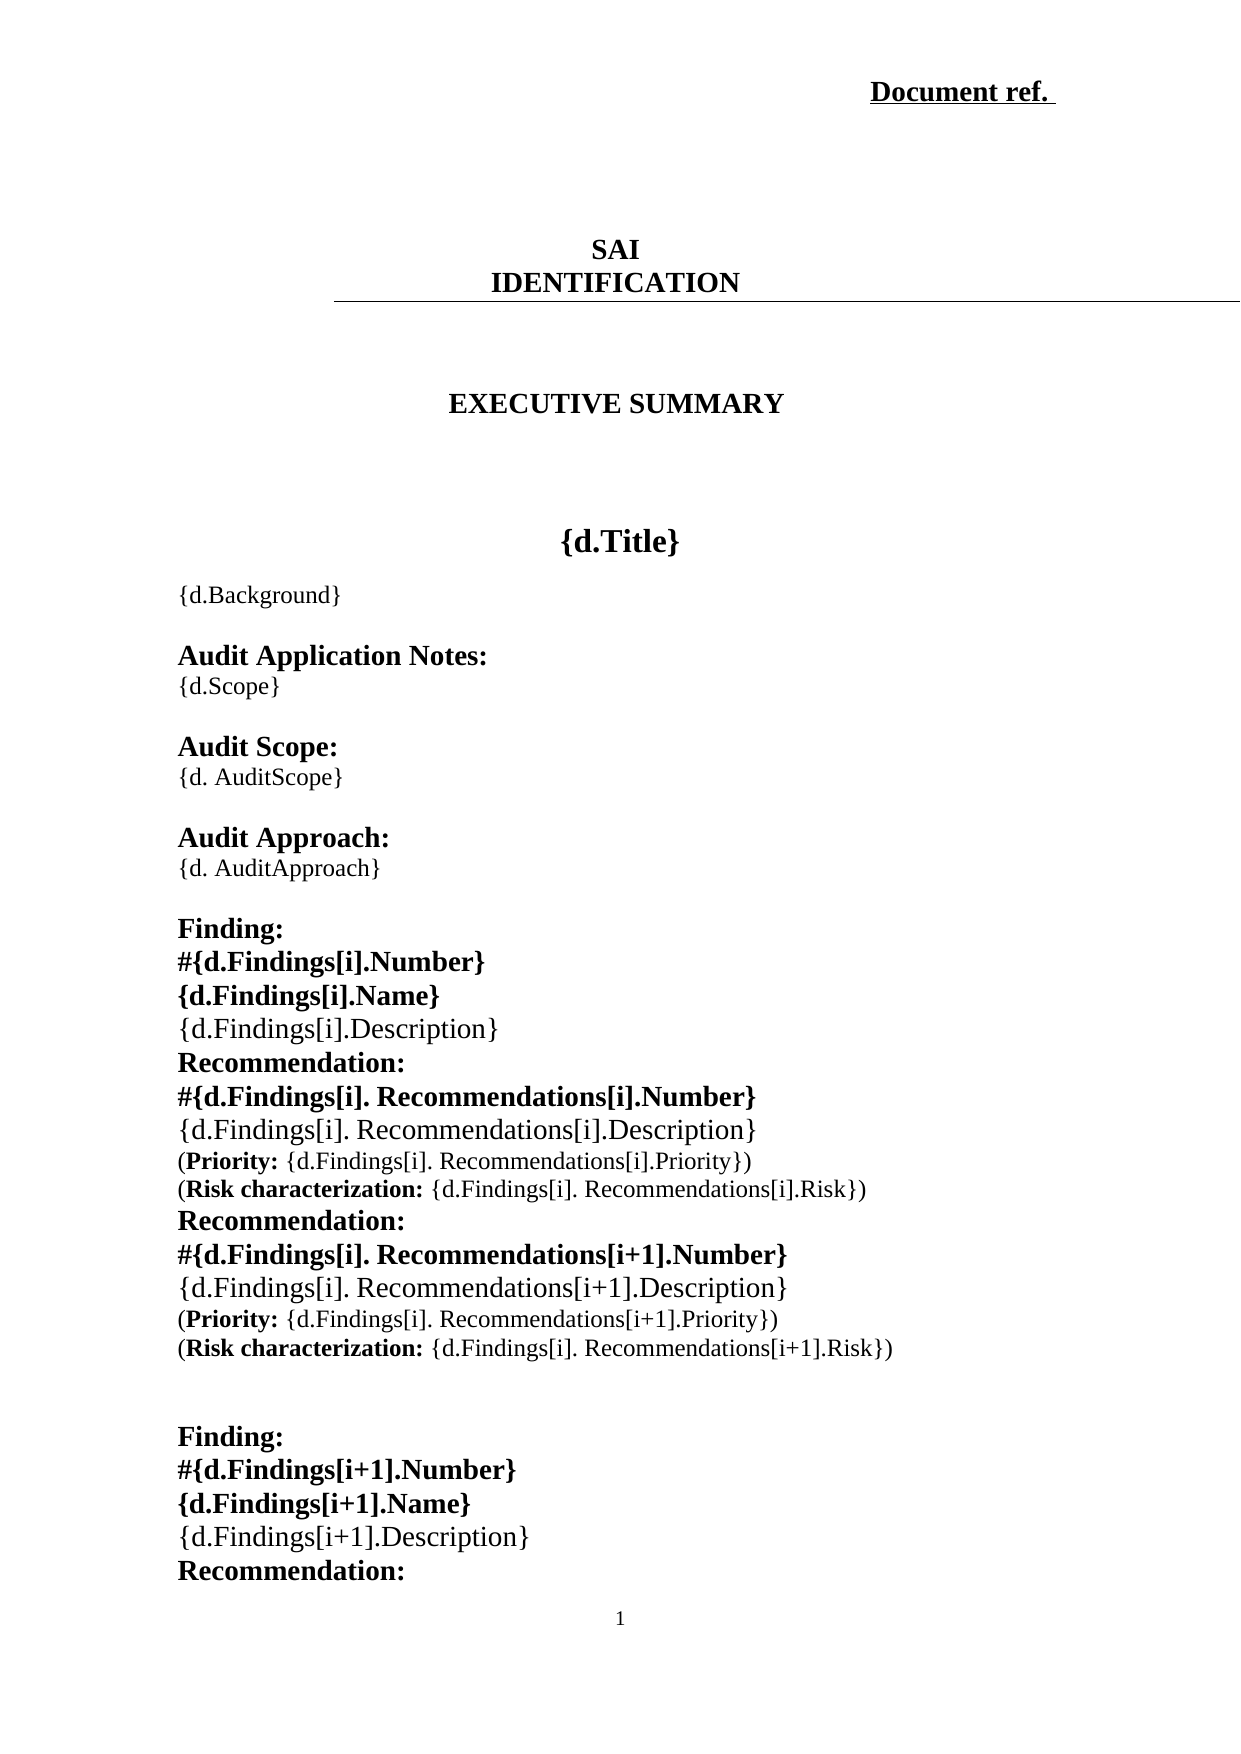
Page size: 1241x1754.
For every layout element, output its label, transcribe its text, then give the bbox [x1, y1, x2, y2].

text (Risk characterization: {d.Findings[i]. Recommendations[i].Risk}) [177, 1174, 1063, 1203]
text Finding: [177, 1419, 1063, 1452]
text Recommendation: [177, 1045, 1063, 1079]
text #{d.Findings[i+1].Number} [177, 1452, 1063, 1486]
text {d. AuditApproach} [177, 853, 1063, 882]
text (Priority: {d.Findings[i]. Recommendations[i+1].Priority}) [177, 1304, 1063, 1333]
text {d.Findings[i]. Recommendations[i+1].Description} [177, 1270, 1063, 1304]
text #{d.Findings[i].Number} [177, 944, 1063, 978]
text Audit Approach: [177, 820, 1063, 853]
text Audit Scope: [177, 729, 1063, 762]
text {d.Findings[i].Name} [177, 978, 1063, 1012]
text IDENTIFICATION [177, 266, 1054, 299]
text {d.Background} [177, 580, 1063, 609]
text (Priority: {d.Findings[i]. Recommendations[i].Priority}) [177, 1146, 1063, 1174]
text #{d.Findings[i]. Recommendations[i+1].Number} [177, 1237, 1063, 1270]
text {d.Findings[i].Description} [177, 1012, 1063, 1045]
text Document ref. [190, 74, 1055, 107]
text Finding: [177, 911, 1063, 944]
text Recommendation: [177, 1203, 1063, 1237]
text {d.Title} [177, 522, 1063, 560]
text {d.Findings[i+1].Name} [177, 1486, 1063, 1519]
text EXECUTIVE SUMMARY [177, 386, 1063, 419]
text SAI [177, 232, 1054, 266]
text (Risk characterization: {d.Findings[i]. Recommendations[i+1].Risk}) [177, 1333, 1063, 1361]
text Audit Application Notes: [177, 638, 1063, 671]
text Recommendation: [177, 1553, 1063, 1587]
text #{d.Findings[i]. Recommendations[i].Number} [177, 1079, 1063, 1112]
text {d.Findings[i]. Recommendations[i].Description} [177, 1112, 1063, 1146]
text {d.Findings[i+1].Description} [177, 1519, 1063, 1553]
text {d.Scope} [177, 671, 1063, 700]
text {d. AuditScope} [177, 762, 1063, 791]
